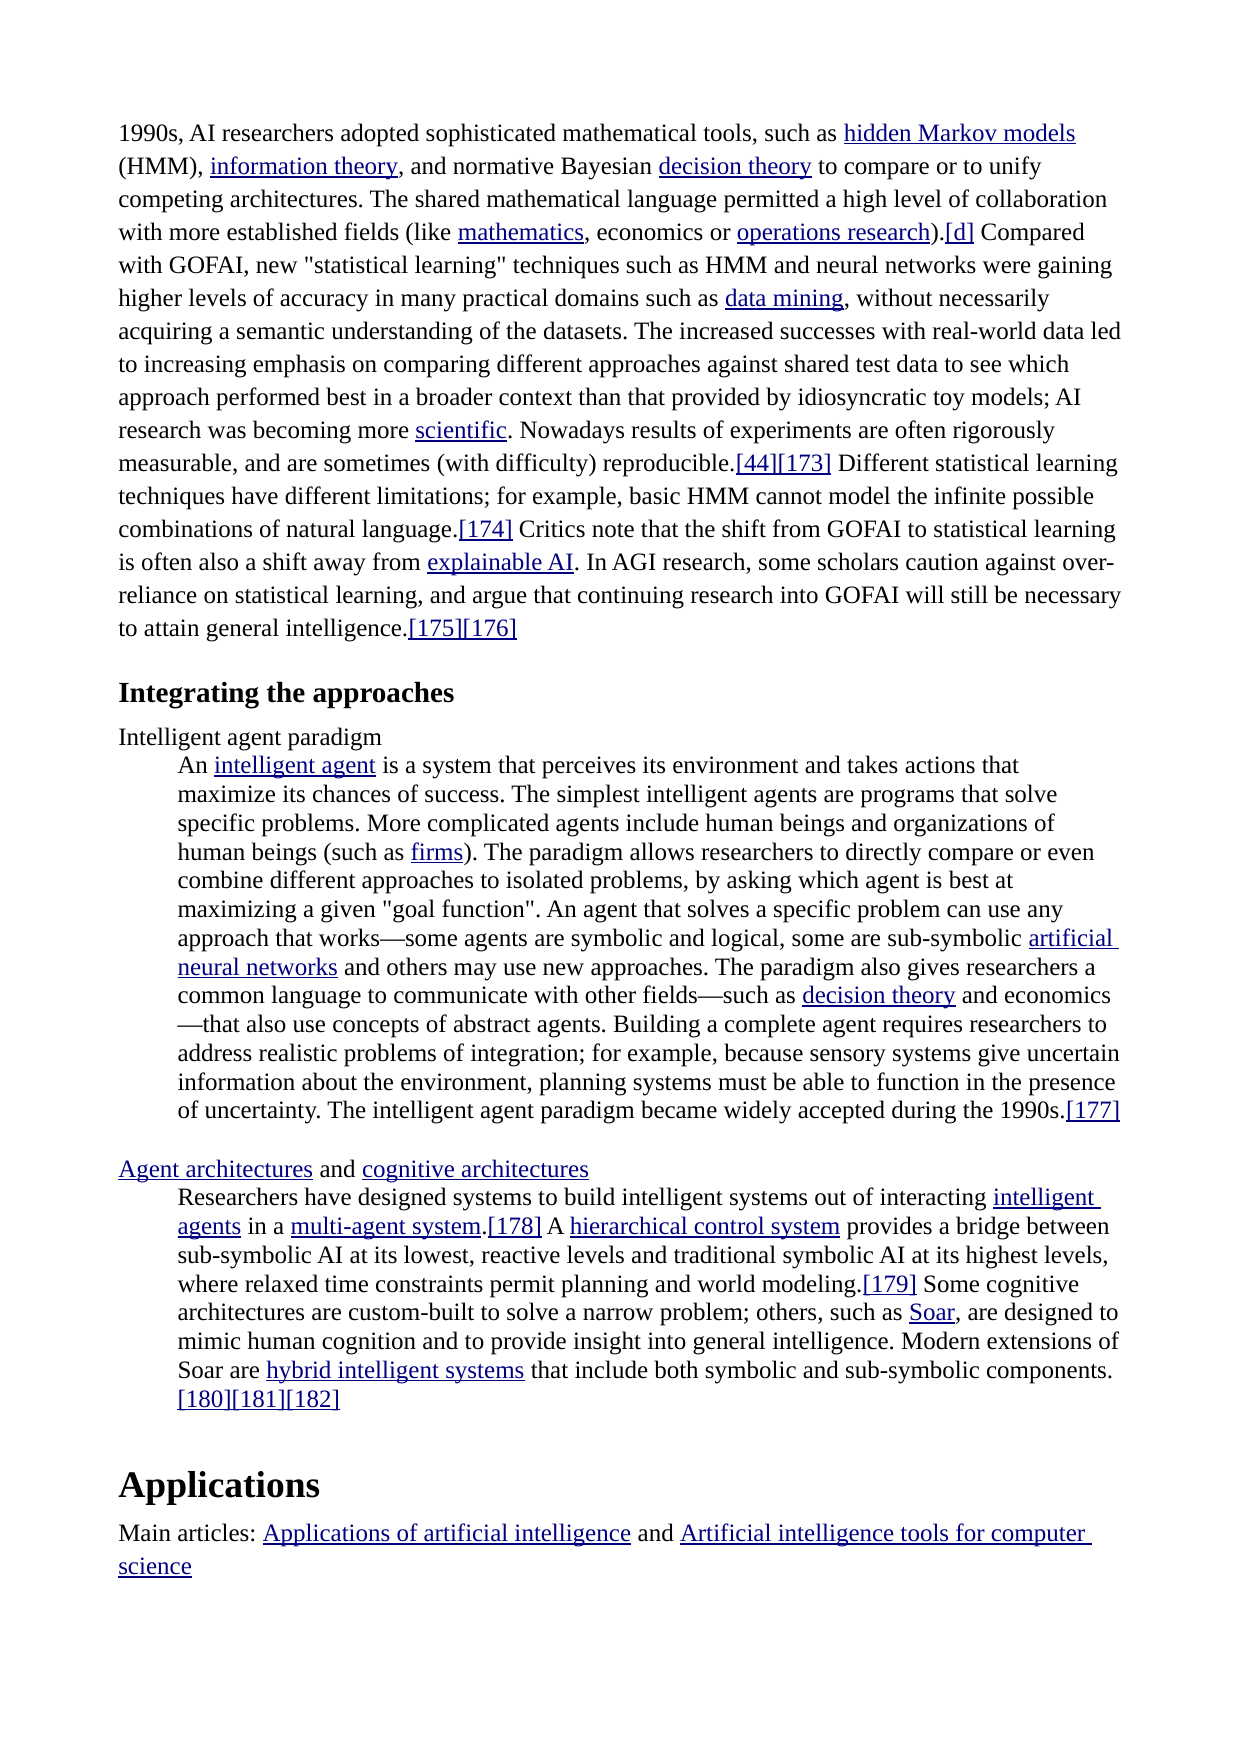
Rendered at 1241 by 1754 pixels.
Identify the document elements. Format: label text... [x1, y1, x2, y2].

subtitle Applications [118, 1463, 1122, 1506]
subtitle Agent architectures and cognitive architectures [118, 1154, 1122, 1182]
list Researchers have designed systems to build intelligent systems out of interacting intelligent agents in a multi-agent system.[178] A hierarchical control system provides a bridge between sub-symbolic AI at its lowest, reactive levels and traditional symbolic AI at its highest levels, where relaxed time constraints permit planning and world modeling.[179] Some cognitive architectures are custom-built to solve a narrow problem; others, such as Soar, are designed to mimic human cognition and to provide insight into general intelligence. Modern extensions of Soar are hybrid intelligent systems that include both symbolic and sub-symbolic components.[180][181][182] [177, 1182, 1122, 1412]
subtitle Integrating the approaches [118, 676, 1122, 709]
subtitle Intelligent agent paradigm [118, 722, 1122, 750]
list An intelligent agent is a system that perceives its environment and takes actions that maximize its chances of success. The simplest intelligent agents are programs that solve specific problems. More complicated agents include human beings and organizations of human beings (such as firms). The paradigm allows researchers to directly compare or even combine different approaches to isolated problems, by asking which agent is best at maximizing a given "goal function". An agent that solves a specific problem can use any approach that works—some agents are symbolic and logical, some are sub-symbolic artificial neural networks and others may use new approaches. The paradigm also gives researchers a common language to communicate with other fields—such as decision theory and economics—that also use concepts of abstract agents. Building a complete agent requires researchers to address realistic problems of integration; for example, because sensory systems give uncertain information about the environment, planning systems must be able to function in the presence of uncertainty. The intelligent agent paradigm became widely accepted during the 1990s.[177] [177, 750, 1122, 1124]
text Main articles: Applications of artificial intelligence and Artificial intelligence tools for computer science [118, 1518, 1122, 1580]
text 1990s, AI researchers adopted sophisticated mathematical tools, such as hidden Markov models (HMM), information theory, and normative Bayesian decision theory to compare or to unify competing architectures. The shared mathematical language permitted a high level of collaboration with more established fields (like mathematics, economics or operations research).[d] Compared with GOFAI, new "statistical learning" techniques such as HMM and neural networks were gaining higher levels of accuracy in many practical domains such as data mining, without necessarily acquiring a semantic understanding of the datasets. The increased successes with real-world data led to increasing emphasis on comparing different approaches against shared test data to see which approach performed best in a broader context than that provided by idiosyncratic toy models; AI research was becoming more scientific. Nowadays results of experiments are often rigorously measurable, and are sometimes (with difficulty) reproducible.[44][173] Different statistical learning techniques have different limitations; for example, basic HMM cannot model the infinite possible combinations of natural language.[174] Critics note that the shift from GOFAI to statistical learning is often also a shift away from explainable AI. In AGI research, some scholars caution against over-reliance on statistical learning, and argue that continuing research into GOFAI will still be necessary to attain general intelligence.[175][176] [118, 118, 1122, 642]
